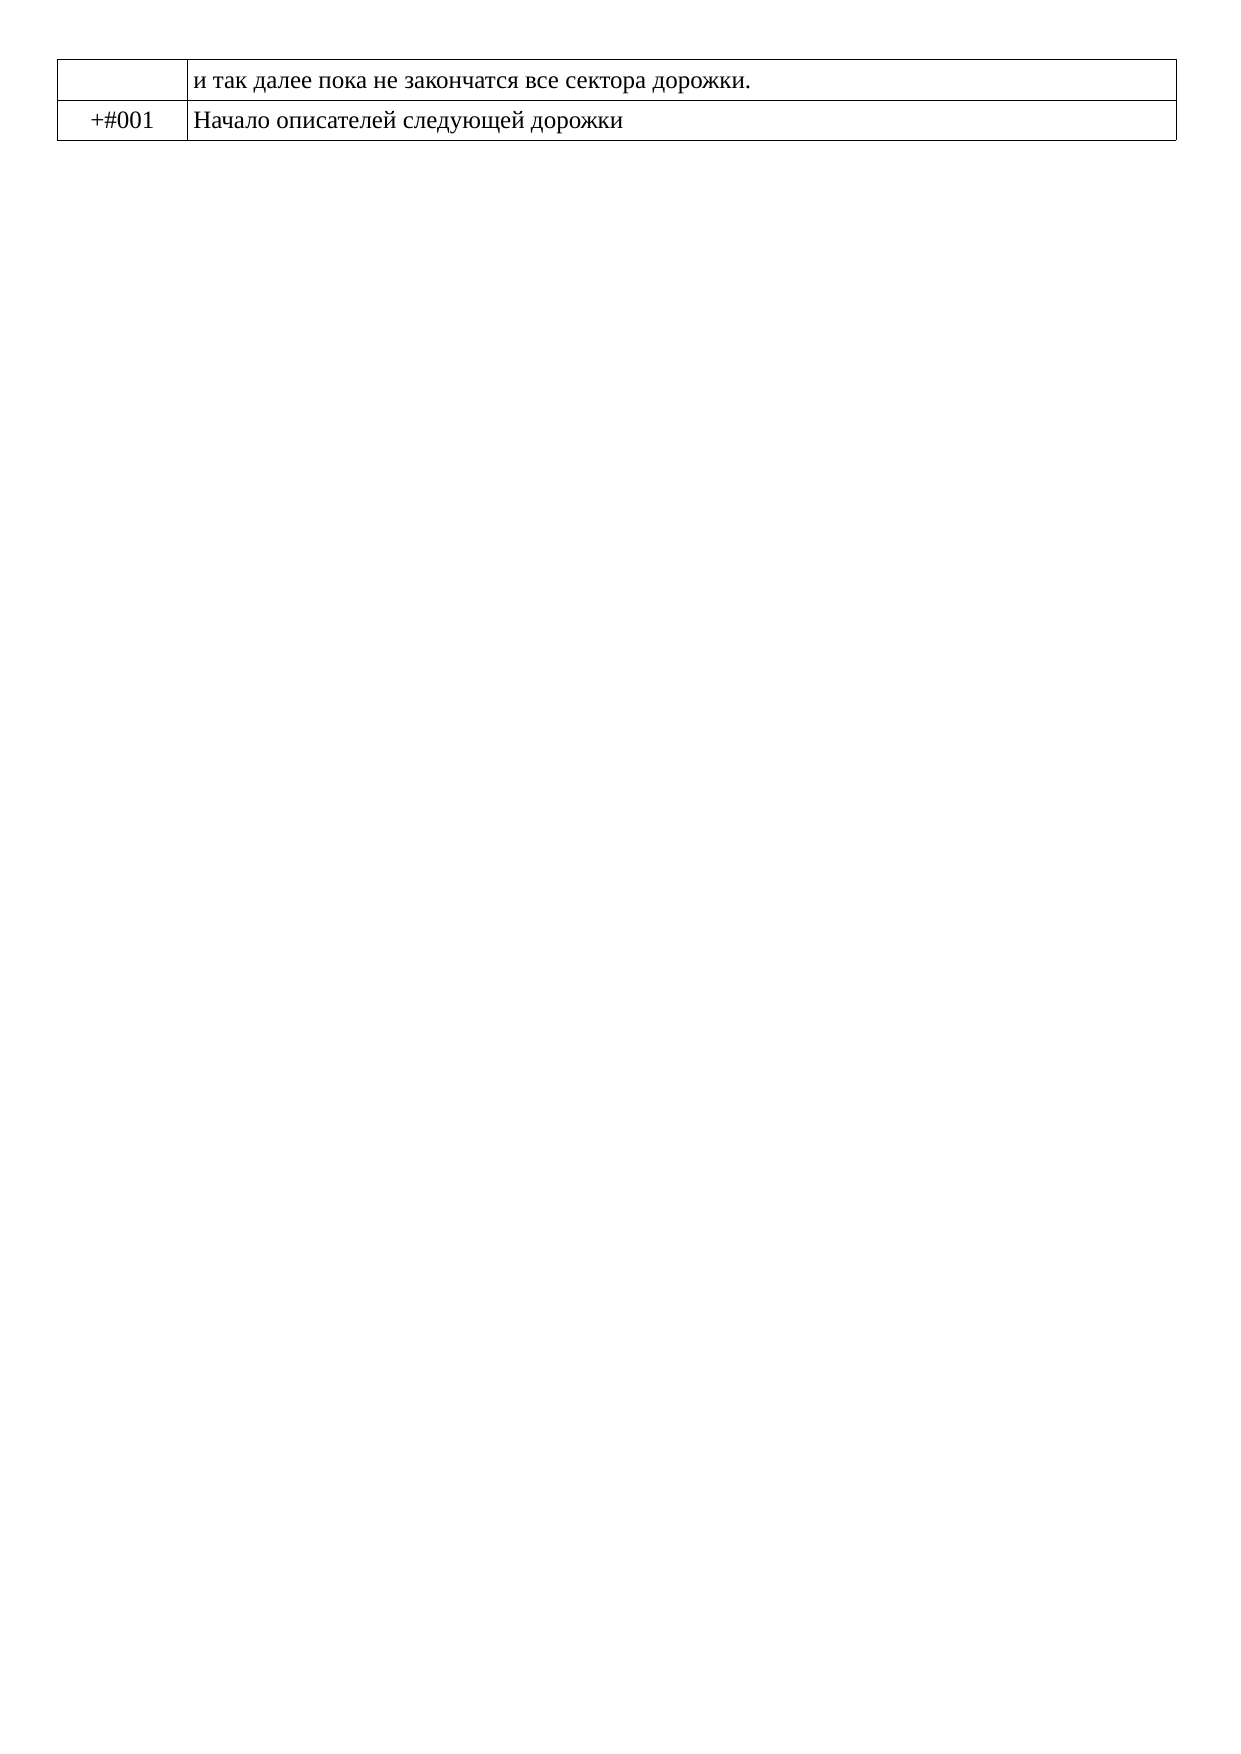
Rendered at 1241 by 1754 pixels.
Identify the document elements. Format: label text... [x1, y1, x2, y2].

table_cell [58, 60, 187, 100]
table_cell Начало описателей следующей дорожки [188, 101, 1176, 140]
table_cell и так далее пока не закончатся все сектора дорожки. [188, 60, 1176, 100]
table_cell +#001 [58, 101, 187, 140]
